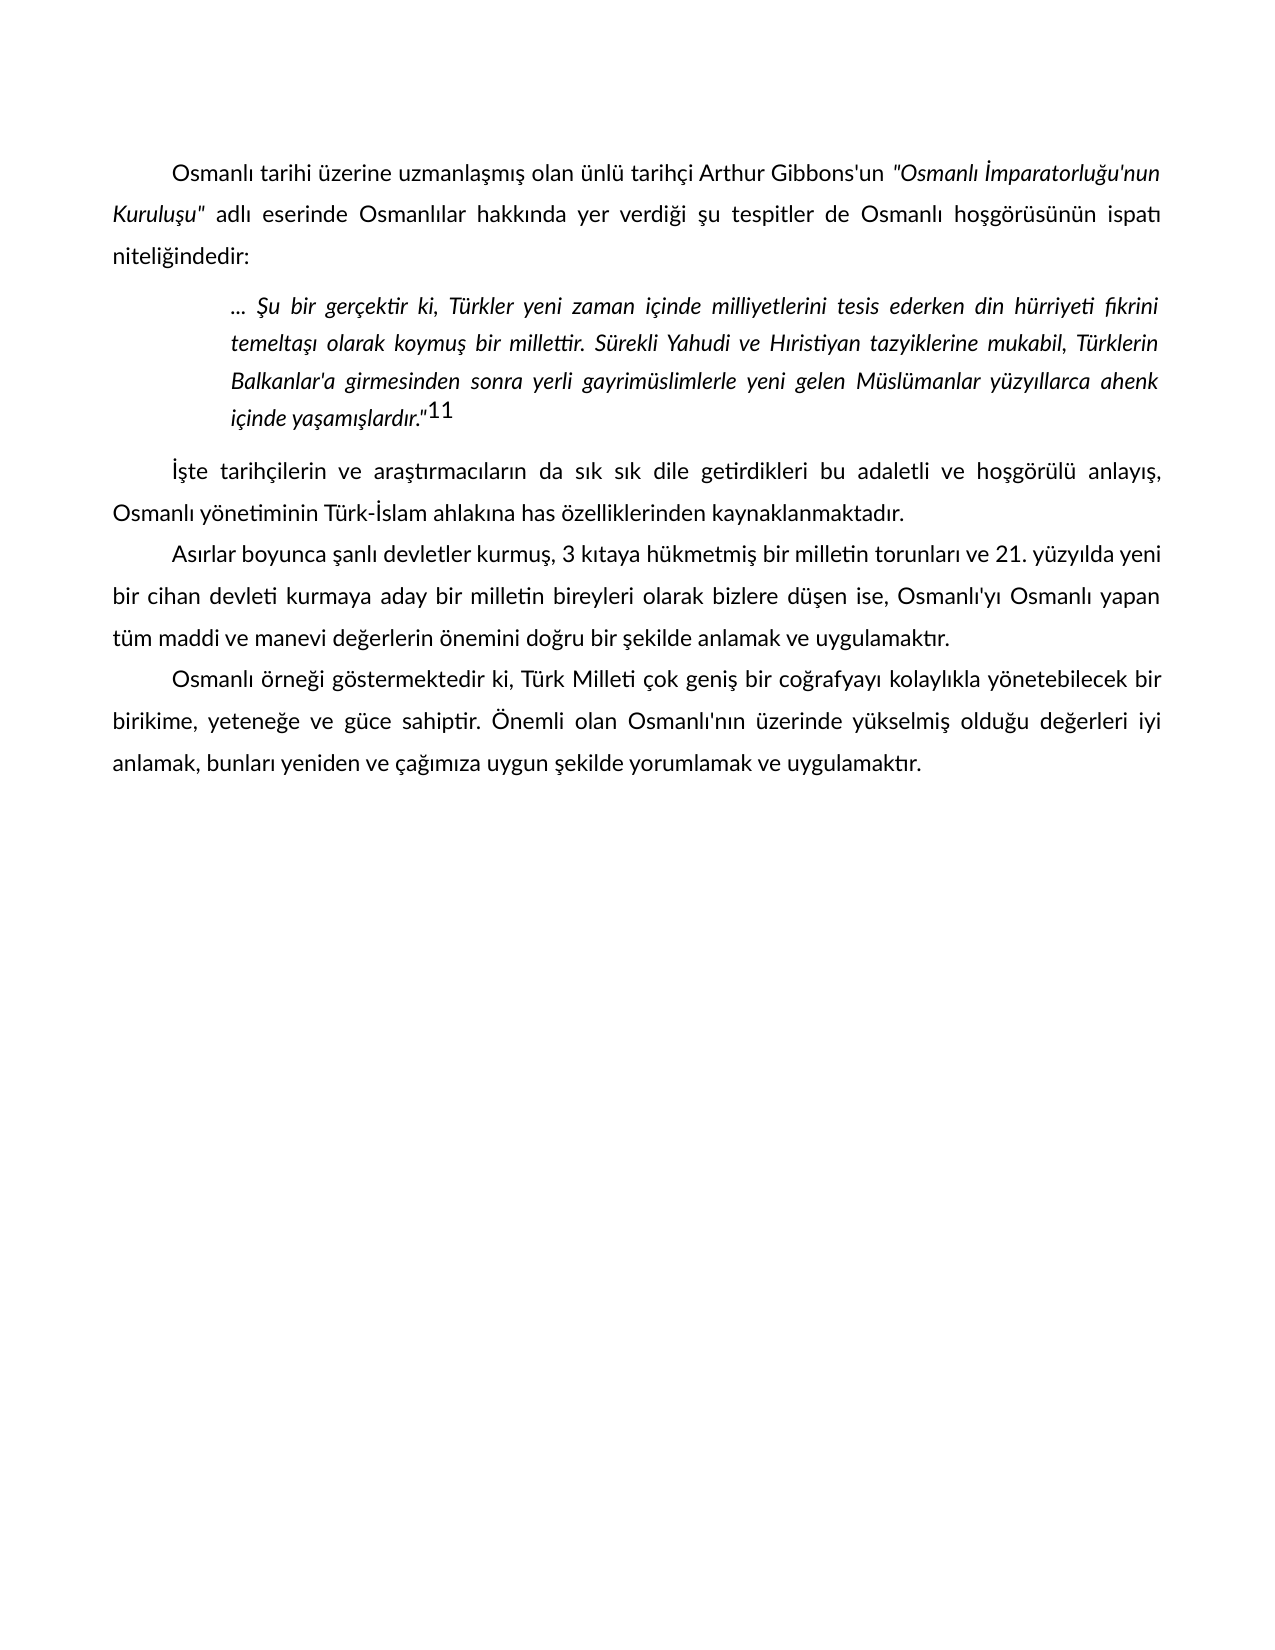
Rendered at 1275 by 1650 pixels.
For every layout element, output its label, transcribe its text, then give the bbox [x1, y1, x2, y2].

text Osmanlı örneği göstermektedir ki, Türk Milleti çok geniş bir coğrafyayı kolaylıkla yönetebilecek bir birikime, yeteneğe ve güce sahiptir. Önemli olan Osmanlı'nın üzerinde yükselmiş olduğu değerleri iyi anlamak, bunları yeniden ve çağımıza uygun şekilde yorumlamak ve uygulamaktır. [112, 654, 1162, 779]
text Osmanlı tarihi üzerine uzmanlaşmış olan ünlü tarihçi Arthur Gibbons'un "Osmanlı İmparatorluğu'nun Kuruluşu" adlı eserinde Osmanlılar hakkında yer verdiği şu tespitler de Osmanlı hoşgörüsünün ispatı niteliğindedir: [112, 148, 1162, 273]
text İşte tarihçilerin ve araştırmacıların da sık sık dile getirdikleri bu adaletli ve hoşgörülü anlayış, Osmanlı yönetiminin Türk-İslam ahlakına has özelliklerinden kaynaklanmaktadır. [112, 446, 1162, 529]
text Asırlar boyunca şanlı devletler kurmuş, 3 kıtaya hükmetmiş bir milletin torunları ve 21. yüzyılda yeni bir cihan devleti kurmaya aday bir milletin bireyleri olarak bizlere düşen ise, Osmanlı'yı Osmanlı yapan tüm maddi ve manevi değerlerin önemini doğru bir şekilde anlamak ve uygulamaktır. [112, 529, 1162, 654]
text ... Şu bir gerçektir ki, Türkler yeni zaman içinde milliyetlerini tesis ederken din hürriyeti fikrini temeltaşı olarak koymuş bir millettir. Sürekli Yahudi ve Hıristiyan tazyiklerine mukabil, Türklerin Balkanlar'a girmesinden sonra yerli gayrimüslimlerle yeni gelen Müslümanlar yüzyıllarca ahenk içinde yaşamışlardır."11 [231, 284, 1162, 434]
